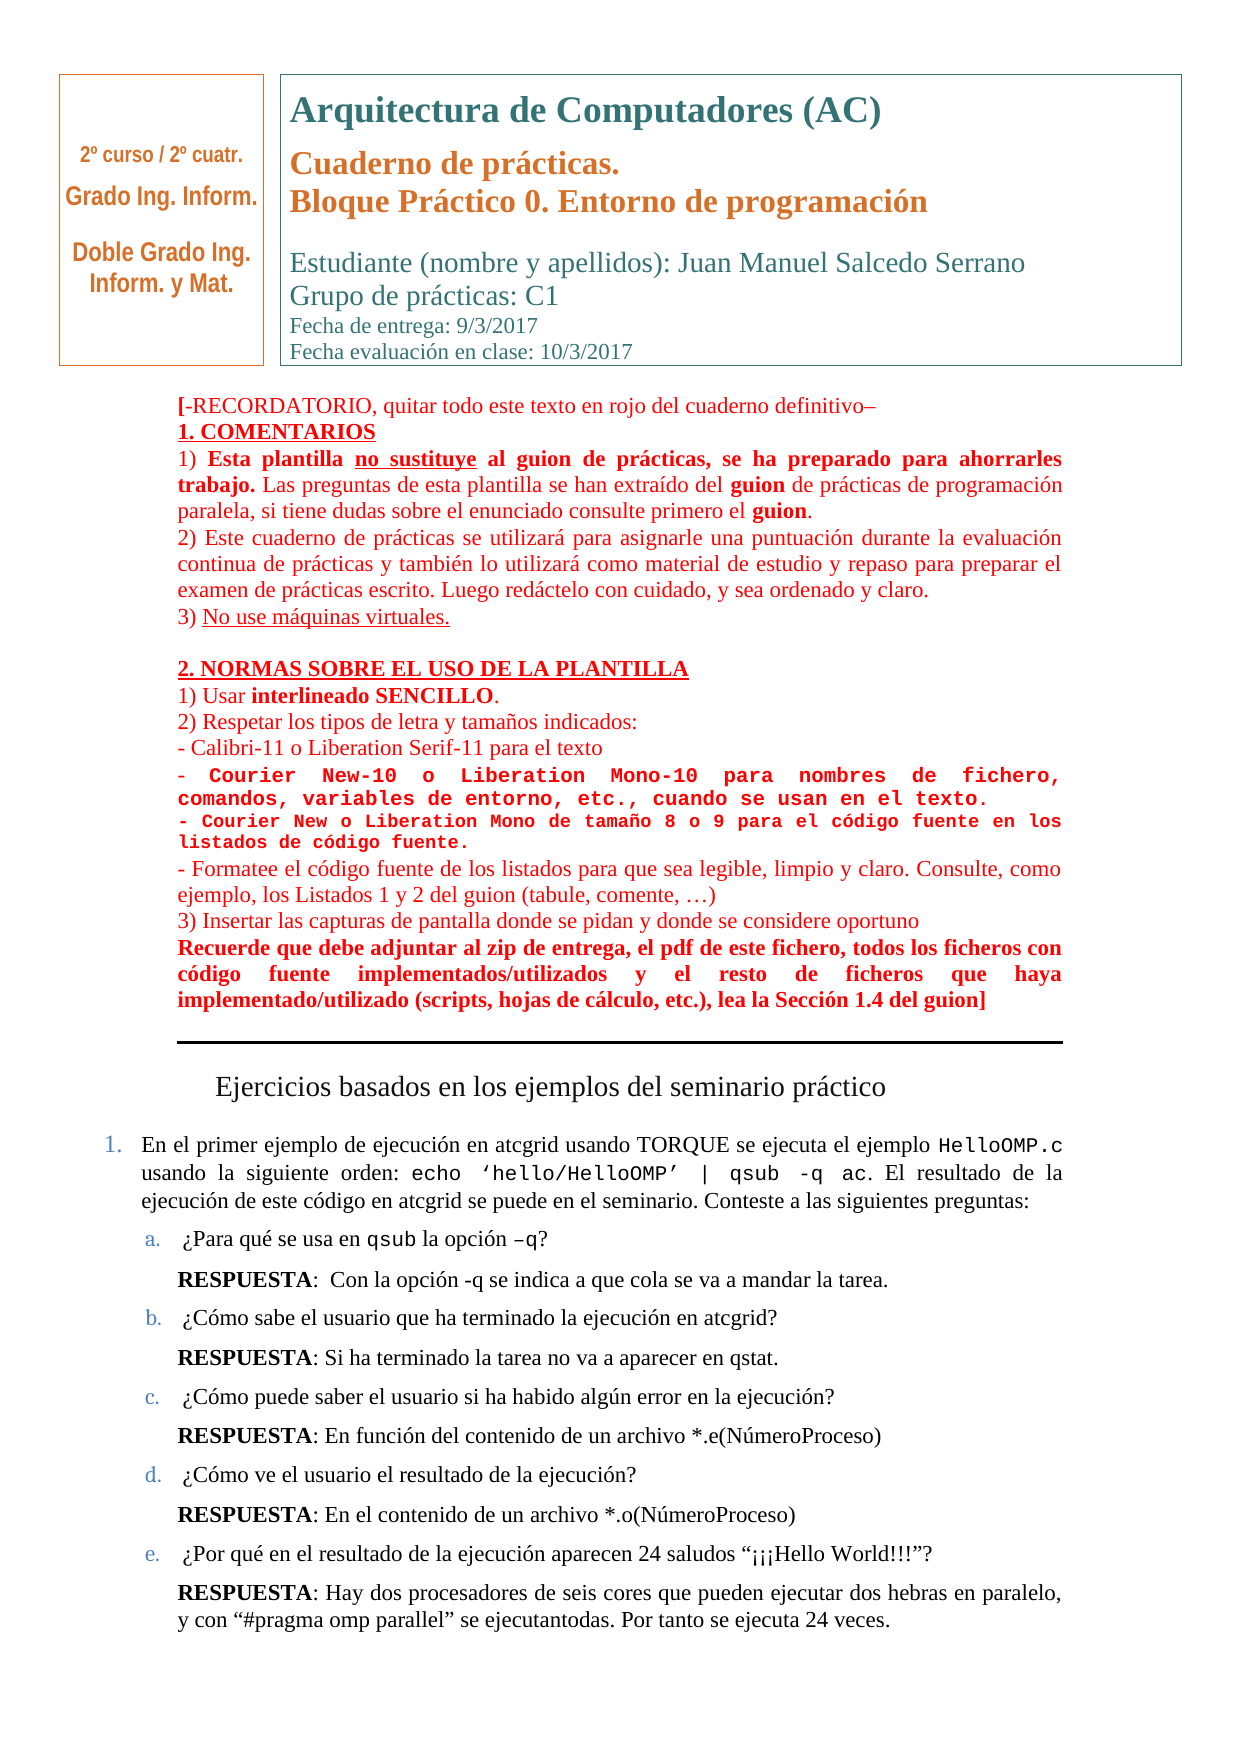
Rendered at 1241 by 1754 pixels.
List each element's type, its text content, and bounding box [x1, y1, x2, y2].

list RESPUESTA: Con la opción -q se indica a que cola se va a mandar la tarea. [177, 1266, 1063, 1292]
list RESPUESTA: Hay dos procesadores de seis cores que pueden ejecutar dos hebras en paralelo, y con “#pragma omp parallel” se ejecutantodas. Por tanto se ejecuta 24 veces. [177, 1579, 1063, 1632]
list RESPUESTA: En el contenido de un archivo *.o(NúmeroProceso) [177, 1501, 1063, 1527]
text - Formatee el código fuente de los listados para que sea legible, limpio y claro. Consulte, como ejemplo, los Listados 1 y 2 del guion (tabule, comente, …) [177, 854, 1063, 907]
text 1) Usar interlineado SENCILLO. [177, 682, 1063, 708]
list ¿Cómo ve el usuario el resultado de la ejecución? [145, 1461, 1063, 1488]
list RESPUESTA: Si ha terminado la tarea no va a aparecer en qstat. [177, 1344, 1063, 1370]
text 1) Esta plantilla no sustituye al guion de prácticas, se ha preparado para ahorrarles trabajo. Las preguntas de esta plantilla se han extraído del guion de prácticas de programación paralela, si tiene dudas sobre el enunciado consulte primero el guion. [177, 444, 1063, 524]
text 2) Este cuaderno de prácticas se utilizará para asignarle una puntuación durante la evaluación continua de prácticas y también lo utilizará como material de estudio y repaso para preparar el examen de prácticas escrito. Luego redáctelo con cuidado, y sea ordenado y claro. [177, 524, 1063, 603]
text 2) Respetar los tipos de letra y tamaños indicados: [177, 708, 1063, 734]
table_header Arquitectura de Computadores (AC) Cuaderno de prácticas. Bloque Práctico 0. Entorno de programación Estudiante (nombre y apellidos): Juan Manuel Salcedo Serrano Grupo de prácticas: C1 Fecha de entrega: 9/3/2017 Fecha evaluación en clase: 10/3/2017 [281, 75, 1181, 364]
list ¿Por qué en el resultado de la ejecución aparecen 24 saludos “¡¡¡Hello World!!!”? [145, 1540, 1063, 1567]
text Recuerde que debe adjuntar al zip de entrega, el pdf de este fichero, todos los ficheros con código fuente implementados/utilizados y el resto de ficheros que haya implementado/utilizado (scripts, hojas de cálculo, etc.), lea la Sección 1.4 del guion] [177, 934, 1063, 1013]
text - Courier New o Liberation Mono de tamaño 8 o 9 para el código fuente en los listados de código fuente. [177, 812, 1063, 854]
text 1. COMENTARIOS [177, 418, 1063, 444]
list ¿Para qué se usa en qsub la opción –q? [145, 1226, 1063, 1253]
list ¿Cómo puede saber el usuario si ha habido algún error en la ejecución? [145, 1383, 1063, 1410]
text 2. NORMAS SOBRE EL USO DE LA PLANTILLA [177, 655, 1063, 682]
text 3) Insertar las capturas de pantalla donde se pidan y donde se considere oportuno [177, 907, 1063, 934]
text 3) No use máquinas virtuales. [177, 603, 1063, 629]
text [-RECORDATORIO, quitar todo este texto en rojo del cuaderno definitivo– [177, 392, 1063, 418]
list ¿Cómo sabe el usuario que ha terminado la ejecución en atcgrid? [145, 1304, 1063, 1332]
text - Calibri-11 o Liberation Serif-11 para el texto [177, 734, 1063, 761]
list En el primer ejemplo de ejecución en atcgrid usando TORQUE se ejecuta el ejemplo HelloOMP.c usando la siguiente orden: echo ‘hello/HelloOMP’ | qsub -q ac. El resultado de la ejecución de este código en atcgrid se puede en el seminario. Conteste a las siguientes preguntas: [103, 1129, 1063, 1213]
table_header [264, 74, 280, 364]
table_header 2º curso / 2º cuatr. Grado Ing. Inform. Doble Grado Ing. Inform. y Mat. [60, 75, 263, 364]
text - Courier New-10 o Liberation Mono-10 para nombres de fichero, comandos, variables de entorno, etc., cuando se usan en el texto. [177, 761, 1063, 812]
list RESPUESTA: En función del contenido de un archivo *.e(NúmeroProceso) [177, 1422, 1063, 1449]
subtitle Ejercicios basados en los ejemplos del seminario práctico [177, 1069, 1063, 1103]
